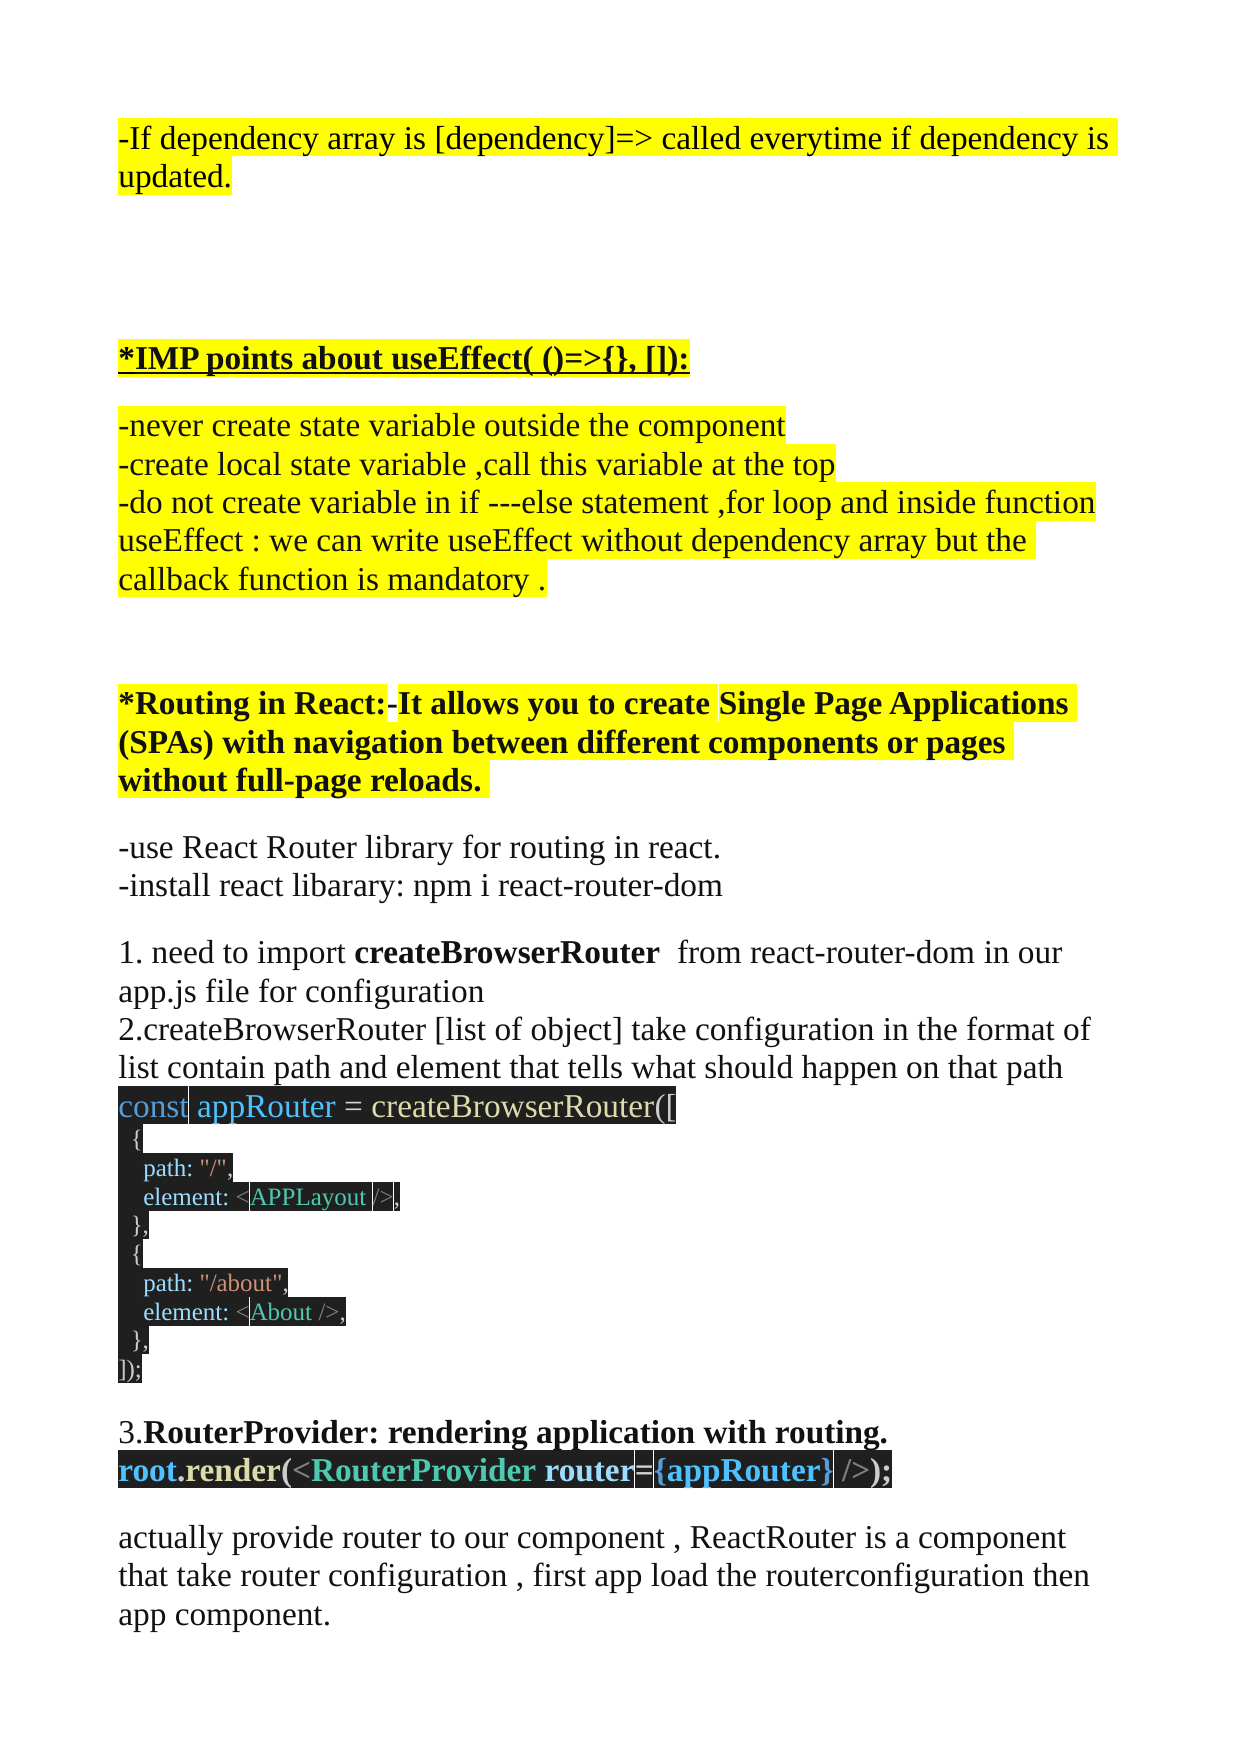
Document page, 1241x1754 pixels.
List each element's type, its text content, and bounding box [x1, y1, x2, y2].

text 2.createBrowserRouter [list of object] take configuration in the format of list contain path and element that tells what should happen on that path [118, 1009, 1122, 1086]
text { [118, 1239, 1122, 1268]
text *Routing in React:-It allows you to create Single Page Applications (SPAs) with navigation between different components or pages without full-page reloads. [118, 683, 1122, 798]
text root.render(<RouterProvider router={appRouter} />); [118, 1450, 1122, 1488]
text 1. need to import createBrowserRouter from react-router-dom in our app.js file for configuration [118, 933, 1122, 1009]
text { [118, 1124, 1122, 1153]
text *IMP points about useEffect( ()=>{}, []): [118, 338, 1122, 377]
text element: <About />, [118, 1297, 1122, 1326]
text -use React Router library for routing in react. [118, 827, 1122, 866]
text -do not create variable in if ---else statement ,for loop and inside function [118, 482, 1122, 521]
text useEffect : we can write useEffect without dependency array but the callback function is mandatory . [118, 521, 1122, 597]
text -If dependency array is [dependency]=> called everytime if dependency is updated. [118, 118, 1122, 195]
text -never create state variable outside the component [118, 406, 1122, 444]
text 3.RouterProvider: rendering application with routing. [118, 1412, 1122, 1450]
text -create local state variable ,call this variable at the top [118, 444, 1122, 482]
text path: "/", [118, 1153, 1122, 1182]
text -install react libarary: npm i react-router-dom [118, 866, 1122, 904]
text path: "/about", [118, 1268, 1122, 1297]
text element: <APPLayout />, [118, 1182, 1122, 1211]
text }, [118, 1326, 1122, 1354]
text actually provide router to our component , ReactRouter is a component that take router configuration , first app load the routerconfiguration then app component. [118, 1517, 1122, 1632]
text ]); [118, 1354, 1122, 1383]
text }, [118, 1211, 1122, 1239]
text const appRouter = createBrowserRouter([ [118, 1086, 1122, 1124]
